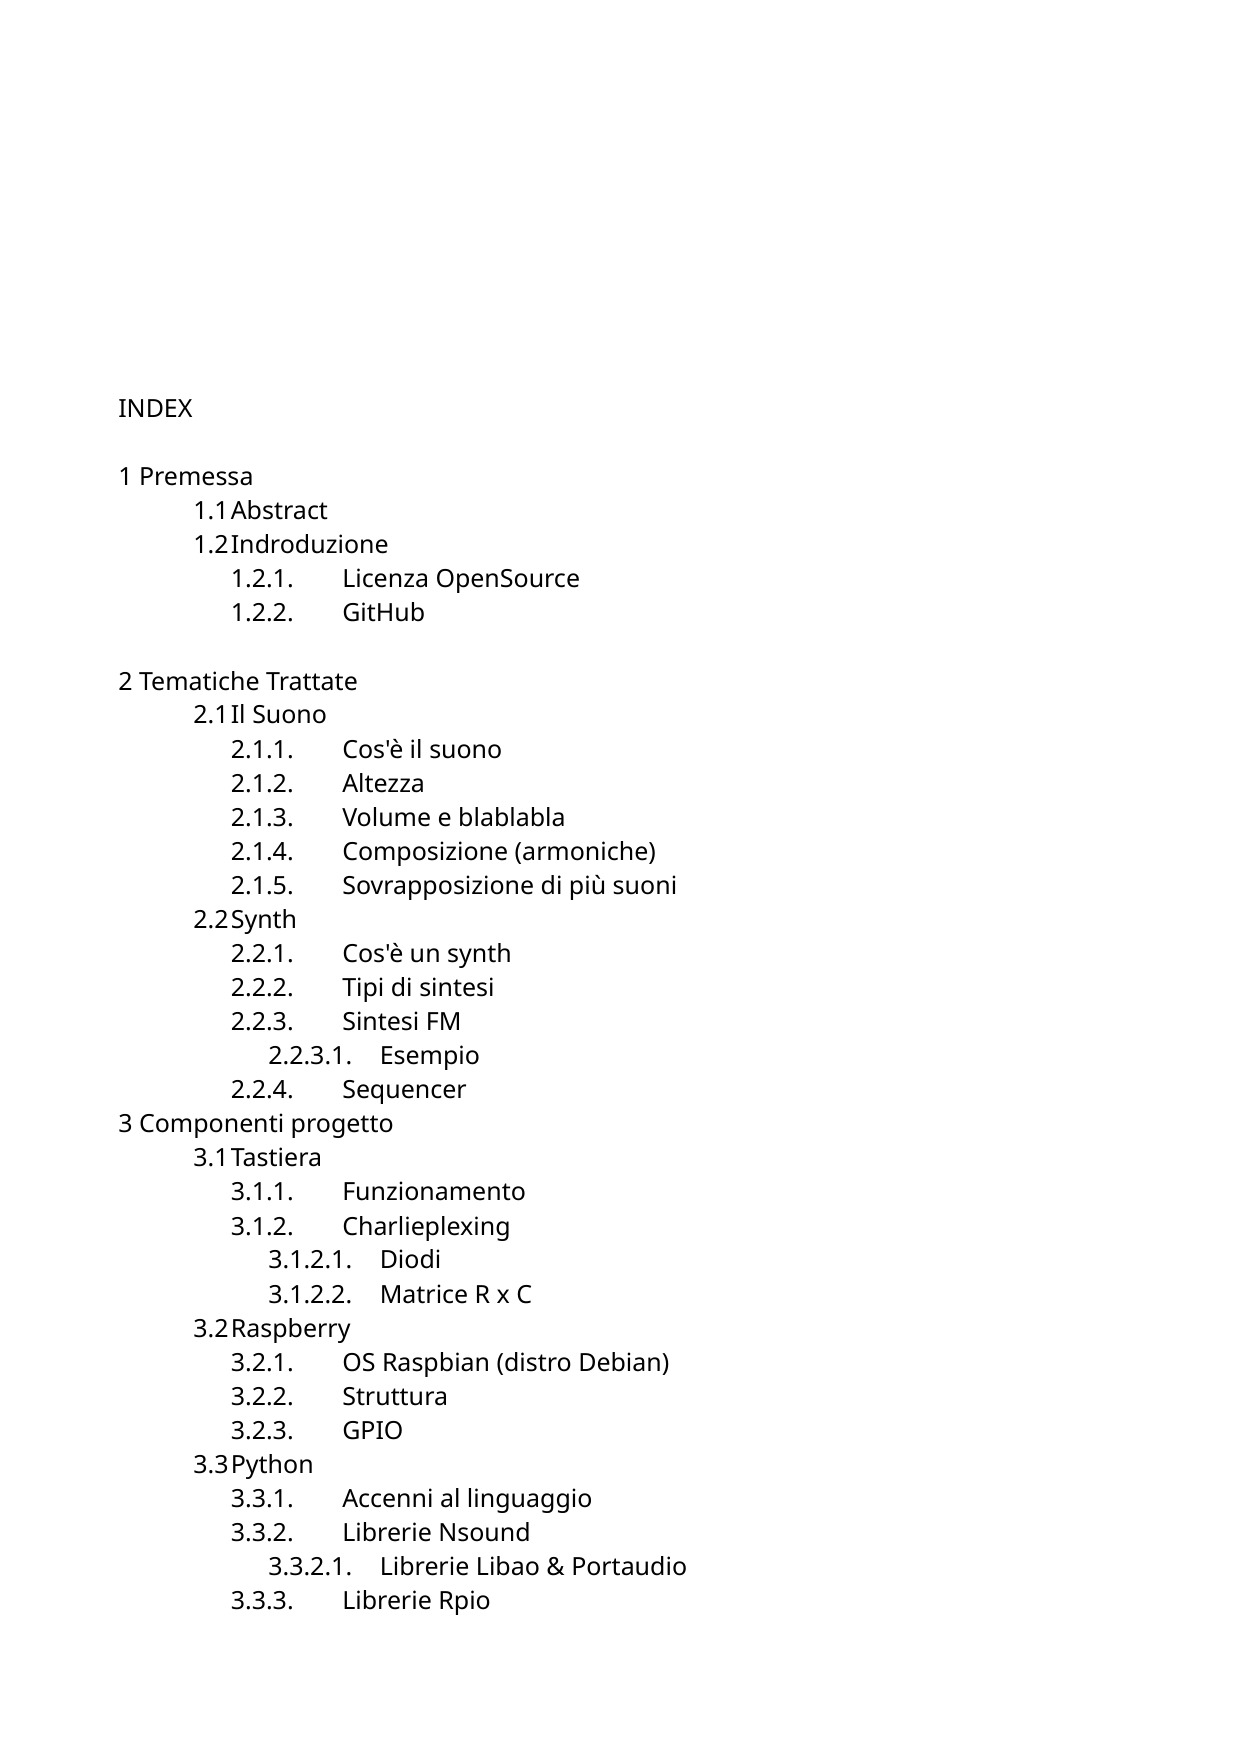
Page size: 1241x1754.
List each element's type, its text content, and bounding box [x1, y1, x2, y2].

list Tipi di sintesi [231, 970, 1122, 1004]
list Sovrapposizione di più suoni [231, 867, 1122, 902]
list Abstract [193, 493, 1122, 527]
text INDEX [118, 391, 1122, 425]
list OS Raspbian (distro Debian) [231, 1344, 1122, 1378]
list Raspberry [193, 1310, 1122, 1344]
list Librerie Libao & Portaudio [268, 1549, 1122, 1583]
list GitHub [231, 595, 1122, 629]
list Licenza OpenSource [231, 561, 1122, 595]
list Cos'è un synth [231, 936, 1122, 970]
list Diodi [268, 1242, 1122, 1276]
list Synth [193, 902, 1122, 936]
list Composizione (armoniche) [231, 833, 1122, 867]
list Struttura [231, 1378, 1122, 1412]
list Il Suono [193, 697, 1122, 731]
list Accenni al linguaggio [231, 1481, 1122, 1515]
list GPIO [231, 1412, 1122, 1447]
list Cos'è il suono [231, 731, 1122, 765]
text 2 Tematiche Trattate [118, 663, 1122, 697]
list Volume e blablabla [231, 799, 1122, 833]
list Altezza [231, 765, 1122, 799]
list Tastiera [193, 1140, 1122, 1174]
list Librerie Rpio [231, 1583, 1122, 1617]
text 3 Componenti progetto [118, 1106, 1122, 1140]
list Esempio [268, 1038, 1122, 1072]
list Python [193, 1447, 1122, 1481]
list Charlieplexing [231, 1208, 1122, 1242]
list Sintesi FM [231, 1004, 1122, 1038]
list Sequencer [231, 1072, 1122, 1106]
text 1 Premessa [118, 459, 1122, 493]
list Matrice R x C [268, 1276, 1122, 1310]
list Indroduzione [193, 527, 1122, 561]
list Funzionamento [231, 1174, 1122, 1208]
list Librerie Nsound [231, 1515, 1122, 1549]
